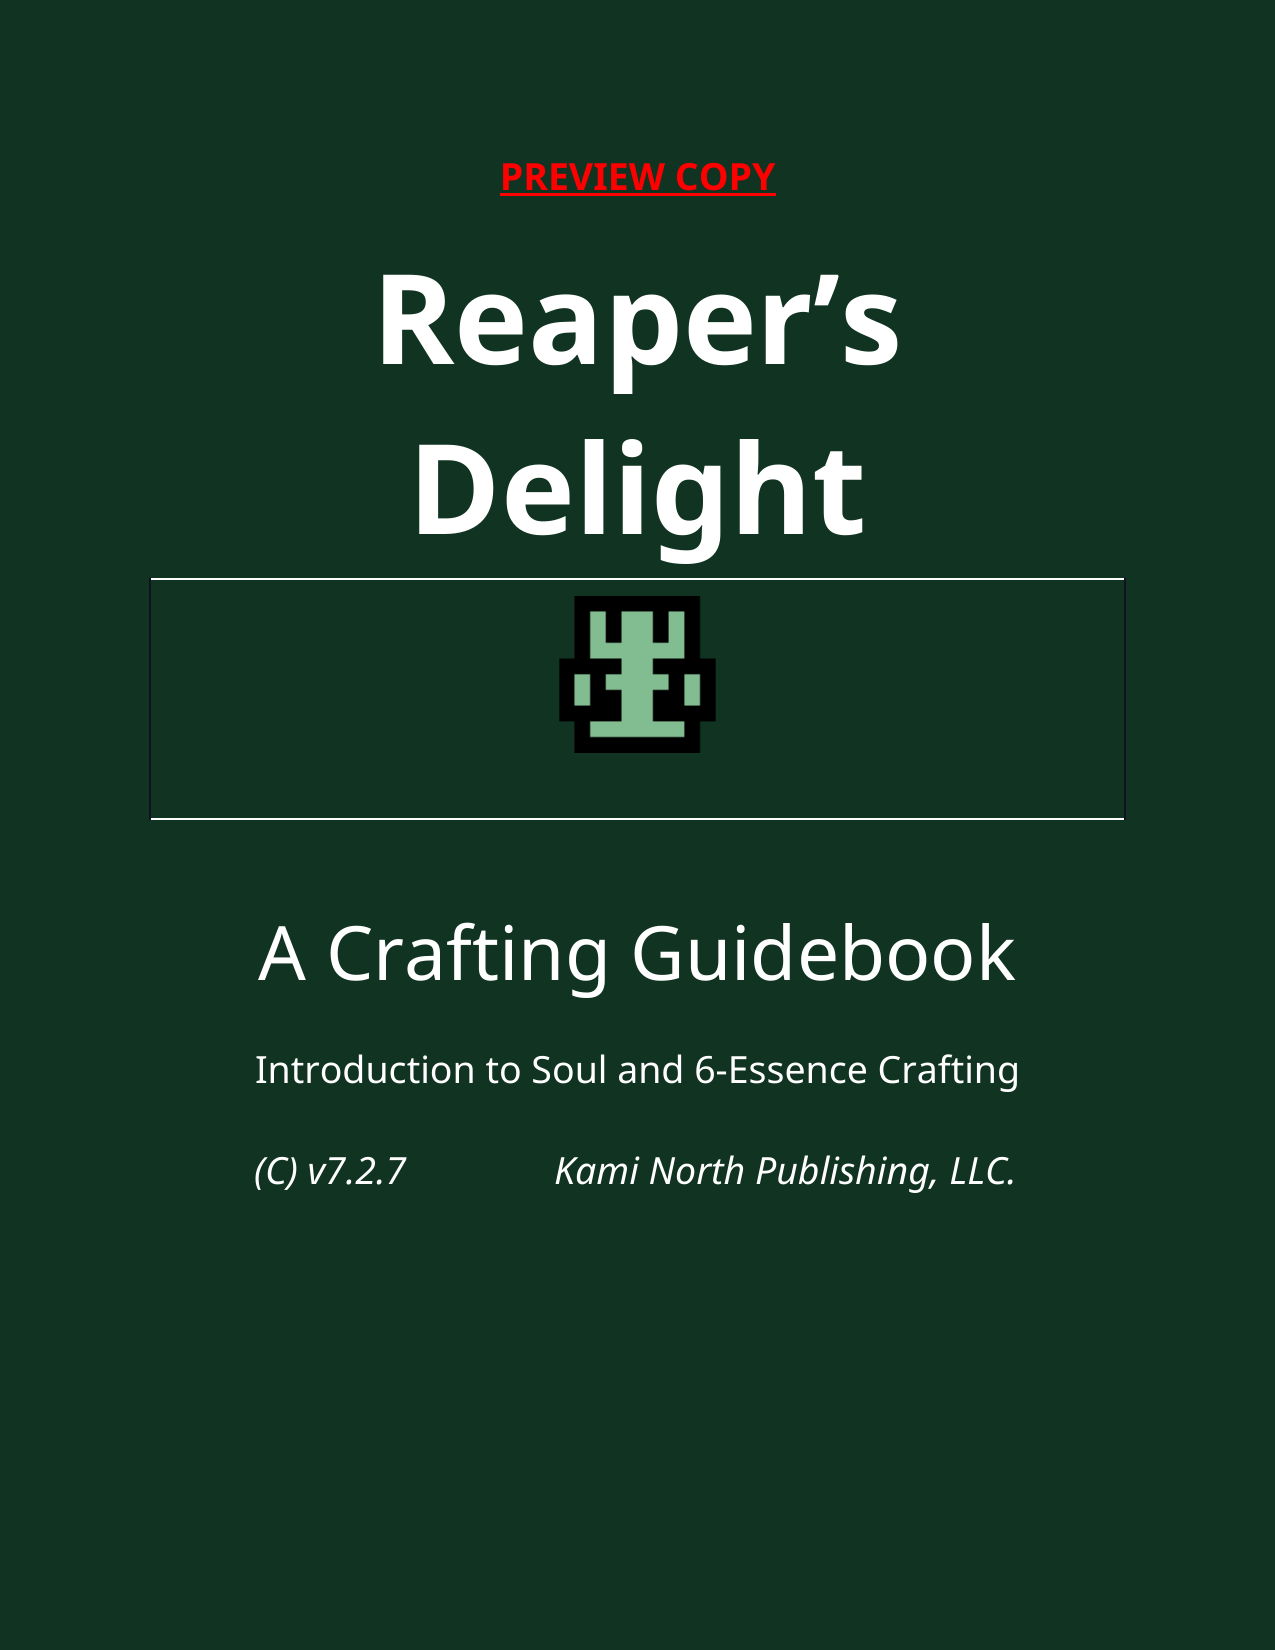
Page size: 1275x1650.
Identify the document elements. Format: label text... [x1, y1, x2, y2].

title A Crafting Guidebook [150, 900, 1125, 1002]
text (C) v7.2.7 Kami North Publishing, LLC. [150, 1144, 1125, 1195]
picture [559, 596, 716, 753]
text Introduction to Soul and 6-Essence Crafting [150, 1044, 1125, 1095]
title Reaper’s Delight [150, 231, 1125, 571]
table_header [151, 580, 1124, 818]
